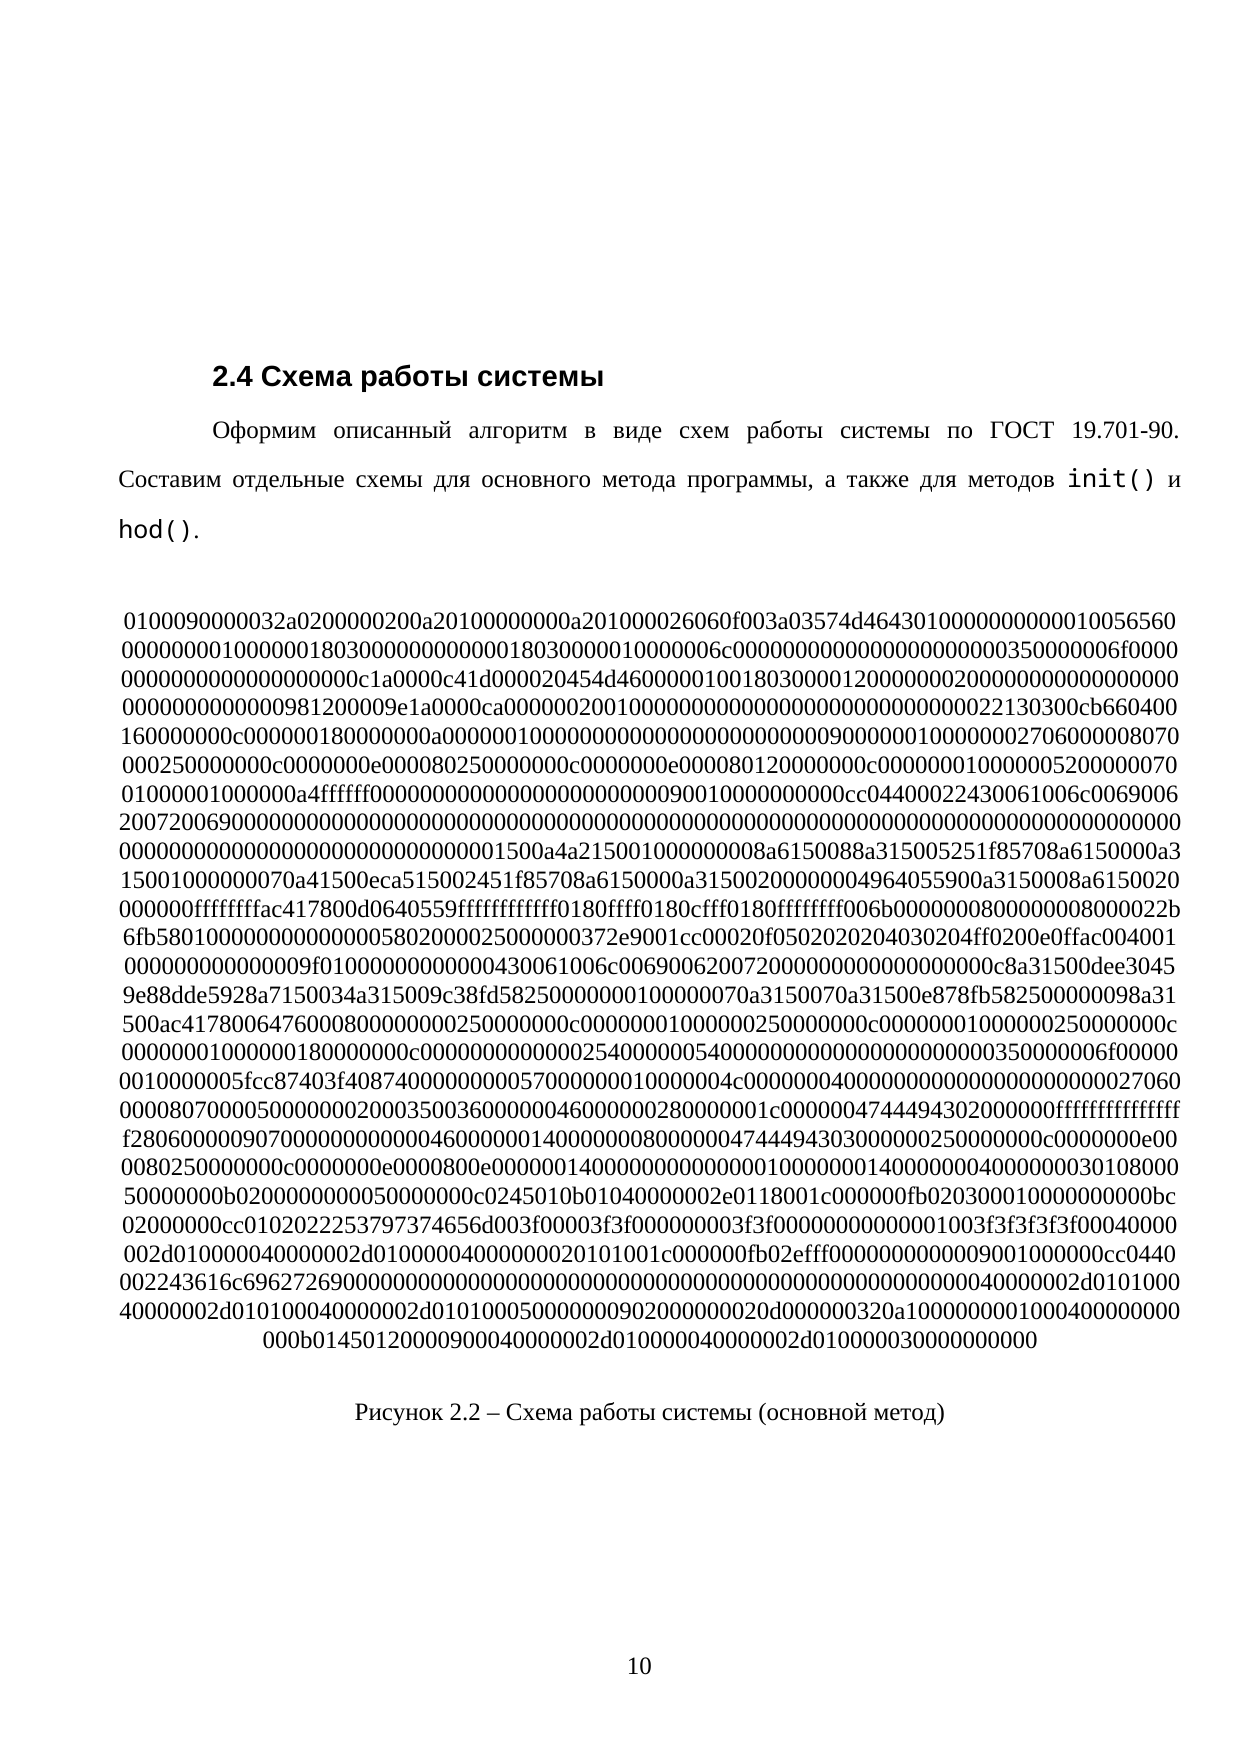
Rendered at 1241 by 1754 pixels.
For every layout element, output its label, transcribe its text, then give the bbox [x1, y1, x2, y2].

text Рисунок 2.2 – Схема работы системы (основной метод) [118, 1397, 1181, 1426]
subtitle 2.4 Схема работы системы [212, 359, 1181, 392]
text 0100090000032a0200000200a20100000000a201000026060f003a03574d4643010000000000010056560000000001000000180300000000000018030000010000006c0000000000000000000000350000006f00000000000000000000000c1a0000c41d000020454d4600000100180300001200000002000000000000000000000000000000981200009e1a0000ca0000002001000000000000000000000000000022130300cb660400160000000c000000180000000a00000010000000000000000000000009000000100000002706000008070000250000000c0000000e000080250000000c0000000e000080120000000c00000001000000520000007001000001000000a4ffffff00000000000000000000000090010000000000cc04400022430061006c006900620072006900000000000000000000000000000000000000000000000000000000000000000000000000000000000000000000000000000000001500a4a215001000000008a6150088a315005251f85708a6150000a315001000000070a41500eca515002451f85708a6150000a31500200000004964055900a3150008a6150020000000ffffffffac417800d0640559ffffffffffff0180ffff0180cfff0180ffffffff006b0000000800000008000022b6fb5801000000000000005802000025000000372e9001cc00020f0502020204030204ff0200e0ffac004001000000000000009f01000000000000430061006c006900620072000000000000000000c8a31500dee30459e88dde5928a7150034a315009c38fd58250000000100000070a3150070a31500e878fb582500000098a31500ac4178006476000800000000250000000c00000001000000250000000c00000001000000250000000c00000001000000180000000c0000000000000254000000540000000000000000000000350000006f000000010000005fcc87403f4087400000000057000000010000004c000000040000000000000000000000270600000807000050000000200035003600000046000000280000001c0000004744494302000000ffffffffffffffff2806000009070000000000004600000014000000080000004744494303000000250000000c0000000e000080250000000c0000000e0000800e000000140000000000000010000000140000000400000003010800050000000b0200000000050000000c0245010b01040000002e0118001c000000fb020300010000000000bc02000000cc0102022253797374656d003f00003f3f000000003f3f00000000000001003f3f3f3f3f00040000002d010000040000002d01000004000000020101001c000000fb02efff0000000000009001000000cc0440002243616c6962726900000000000000000000000000000000000000000000000000040000002d010100040000002d010100040000002d010100050000000902000000020d000000320a1000000001000400000000000b01450120000900040000002d010000040000002d010000030000000000 [118, 606, 1181, 1354]
text Оформим описанный алгоритм в виде схем работы системы по ГОСТ 19.701-90. Составим отдельные схемы для основного метода программы, а также для методов init() и hod(). [118, 415, 1181, 546]
